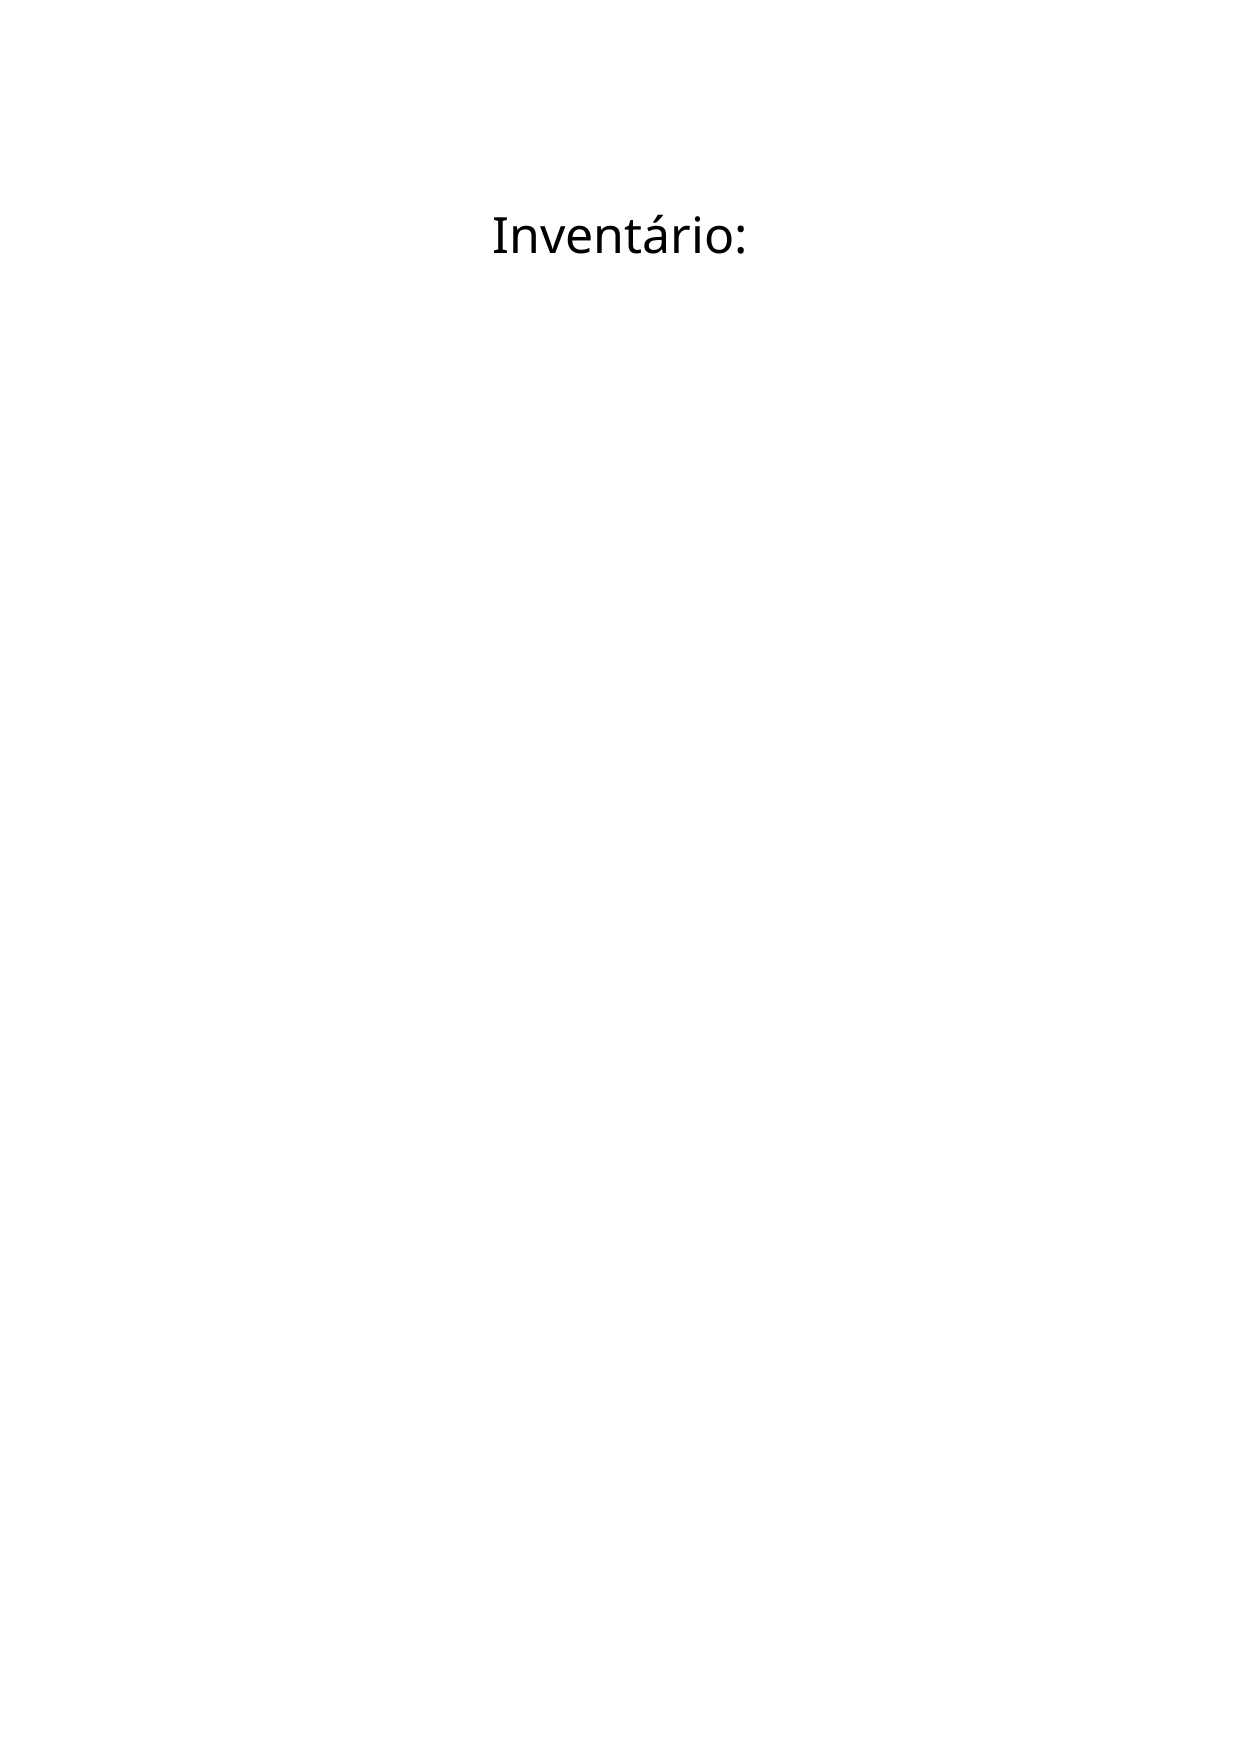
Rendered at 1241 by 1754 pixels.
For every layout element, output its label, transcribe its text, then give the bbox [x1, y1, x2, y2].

text Inventário: [118, 200, 1122, 268]
